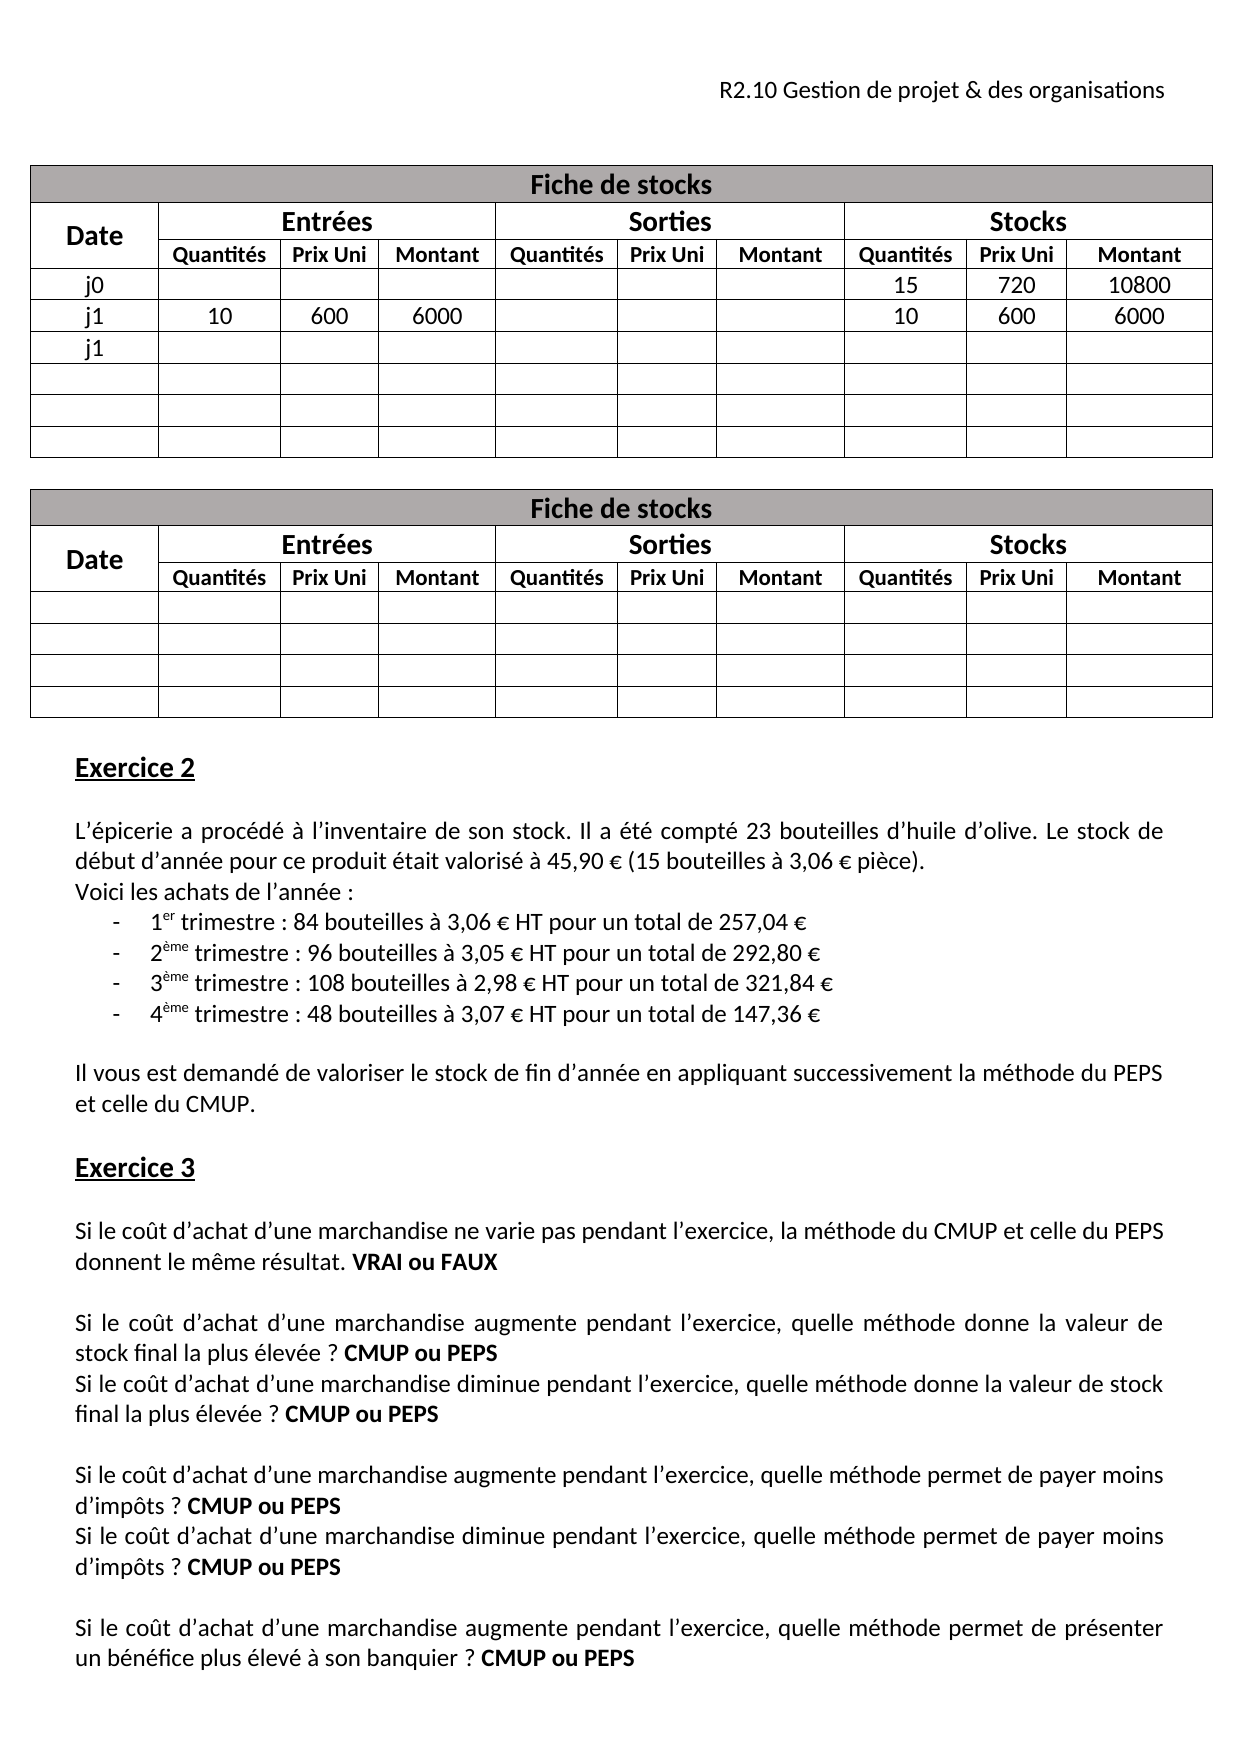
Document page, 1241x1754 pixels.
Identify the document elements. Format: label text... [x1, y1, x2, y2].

table_cell [1067, 687, 1212, 717]
table_cell [496, 364, 617, 394]
table_cell Prix Uni [967, 563, 1066, 591]
table_cell [1067, 592, 1212, 623]
table_cell [379, 687, 495, 717]
table_cell [379, 592, 495, 623]
table_cell [31, 395, 158, 426]
table_cell [281, 427, 378, 457]
table_cell [159, 395, 280, 426]
table_cell [281, 592, 378, 623]
table_cell [618, 427, 716, 457]
list 2ème trimestre : 96 bouteilles à 3,05 € HT pour un total de 292,80 € [112, 937, 1165, 968]
table_cell [281, 364, 378, 394]
table_cell [159, 364, 280, 394]
list 4ème trimestre : 48 bouteilles à 3,07 € HT pour un total de 147,36 € [112, 998, 1165, 1029]
table_cell Montant [379, 563, 495, 591]
table_cell [31, 655, 158, 686]
table_cell Montant [717, 240, 844, 268]
table_cell [618, 655, 716, 686]
text Exercice 2 [75, 749, 1165, 784]
table_cell [496, 624, 617, 654]
list 3ème trimestre : 108 bouteilles à 2,98 € HT pour un total de 321,84 € [112, 968, 1165, 998]
table_cell [717, 427, 844, 457]
table_cell [717, 687, 844, 717]
text Si le coût d’achat d’une marchandise diminue pendant l’exercice, quelle méthode permet de payer moins d’impôts ? CMUP ou PEPS [75, 1520, 1165, 1581]
text Il vous est demandé de valoriser le stock de fin d’année en appliquant successivement la méthode du PEPS et celle du CMUP. [75, 1057, 1165, 1118]
text Si le coût d’achat d’une marchandise augmente pendant l’exercice, quelle méthode permet de présenter un bénéfice plus élevé à son banquier ? CMUP ou PEPS [75, 1612, 1165, 1673]
table_cell 720 [967, 269, 1066, 299]
table_cell Montant [379, 240, 495, 268]
table_cell [967, 655, 1066, 686]
table_cell j1 [31, 300, 158, 331]
table_cell Date [31, 526, 158, 591]
table_cell [1067, 364, 1212, 394]
table_cell Prix Uni [281, 240, 378, 268]
table_cell [379, 269, 495, 299]
table_cell [717, 364, 844, 394]
table_cell [967, 332, 1066, 362]
table_cell 600 [967, 300, 1066, 331]
table_cell [845, 624, 966, 654]
table_cell 15 [845, 269, 966, 299]
table_cell Quantités [845, 563, 966, 591]
table_cell Montant [717, 563, 844, 591]
table_cell Quantités [159, 563, 280, 591]
table_cell [496, 427, 617, 457]
table_cell [159, 332, 280, 362]
table_cell Sorties [496, 203, 844, 239]
table_cell [717, 269, 844, 299]
table_cell [281, 655, 378, 686]
table_header Fiche de stocks [31, 490, 1212, 525]
table_cell [845, 655, 966, 686]
table_cell [496, 655, 617, 686]
table_cell Prix Uni [618, 563, 716, 591]
table_cell [717, 624, 844, 654]
table_cell [496, 269, 617, 299]
table_cell Date [31, 203, 158, 268]
table_cell [1067, 332, 1212, 362]
table_cell [379, 427, 495, 457]
table_header Fiche de stocks [31, 166, 1212, 202]
table_cell [496, 592, 617, 623]
table_cell [31, 592, 158, 623]
table_cell Quantités [496, 563, 617, 591]
table_cell Entrées [159, 203, 495, 239]
table_cell [1067, 655, 1212, 686]
table_cell [31, 624, 158, 654]
list 1er trimestre : 84 bouteilles à 3,06 € HT pour un total de 257,04 € [112, 907, 1165, 937]
table_cell Montant [1067, 563, 1212, 591]
table_cell [379, 332, 495, 362]
table_cell [717, 300, 844, 331]
text Si le coût d’achat d’une marchandise augmente pendant l’exercice, quelle méthode permet de payer moins d’impôts ? CMUP ou PEPS [75, 1459, 1165, 1520]
table_cell [31, 364, 158, 394]
table_cell 600 [281, 300, 378, 331]
table_cell [159, 624, 280, 654]
text Si le coût d’achat d’une marchandise ne varie pas pendant l’exercice, la méthode du CMUP et celle du PEPS donnent le même résultat. VRAI ou FAUX [75, 1215, 1165, 1276]
table_cell [159, 592, 280, 623]
table_cell [496, 332, 617, 362]
table_cell Prix Uni [618, 240, 716, 268]
table_cell j0 [31, 269, 158, 299]
table_cell Quantités [159, 240, 280, 268]
table_cell [159, 427, 280, 457]
table_cell [717, 592, 844, 623]
table_cell Sorties [496, 526, 844, 562]
text Si le coût d’achat d’une marchandise diminue pendant l’exercice, quelle méthode donne la valeur de stock final la plus élevée ? CMUP ou PEPS [75, 1368, 1165, 1429]
table_cell [31, 427, 158, 457]
table_cell [31, 687, 158, 717]
table_cell [379, 395, 495, 426]
table_cell [717, 332, 844, 362]
table_cell [496, 687, 617, 717]
table_cell [618, 592, 716, 623]
table_cell [967, 364, 1066, 394]
table_cell 6000 [379, 300, 495, 331]
table_cell [281, 624, 378, 654]
table_cell [717, 395, 844, 426]
table_cell [618, 395, 716, 426]
table_cell [1067, 395, 1212, 426]
table_cell 10 [159, 300, 280, 331]
table_cell [496, 300, 617, 331]
table_cell [845, 395, 966, 426]
table_cell [845, 592, 966, 623]
table_cell [618, 332, 716, 362]
table_cell 10800 [1067, 269, 1212, 299]
table_cell [159, 269, 280, 299]
table_cell [618, 624, 716, 654]
table_cell 10 [845, 300, 966, 331]
table_cell [618, 300, 716, 331]
table_cell [159, 655, 280, 686]
table_cell [845, 332, 966, 362]
table_cell [1067, 624, 1212, 654]
text Exercice 3 [75, 1149, 1165, 1184]
table_cell Prix Uni [967, 240, 1066, 268]
table_cell [159, 687, 280, 717]
table_cell [967, 427, 1066, 457]
table_cell [618, 687, 716, 717]
table_cell 6000 [1067, 300, 1212, 331]
table_cell [967, 395, 1066, 426]
table_cell [967, 592, 1066, 623]
text Si le coût d’achat d’une marchandise augmente pendant l’exercice, quelle méthode donne la valeur de stock final la plus élevée ? CMUP ou PEPS [75, 1307, 1165, 1368]
table_cell Stocks [845, 203, 1212, 239]
table_cell [967, 687, 1066, 717]
table_cell Entrées [159, 526, 495, 562]
table_cell Stocks [845, 526, 1212, 562]
table_cell [281, 687, 378, 717]
table_cell Quantités [496, 240, 617, 268]
table_cell Quantités [845, 240, 966, 268]
table_cell [281, 332, 378, 362]
table_cell [618, 364, 716, 394]
table_cell [845, 364, 966, 394]
table_cell [281, 269, 378, 299]
table_cell [845, 687, 966, 717]
table_cell [845, 427, 966, 457]
table_cell [717, 655, 844, 686]
text Voici les achats de l’année : [75, 876, 1165, 907]
table_cell [379, 655, 495, 686]
text L’épicerie a procédé à l’inventaire de son stock. Il a été compté 23 bouteilles d’huile d’olive. Le stock de début d’année pour ce produit était valorisé à 45,90 € (15 bouteilles à 3,06 € pièce). [75, 815, 1165, 876]
table_cell [379, 364, 495, 394]
table_cell [1067, 427, 1212, 457]
table_cell Prix Uni [281, 563, 378, 591]
table_cell [281, 395, 378, 426]
table_cell j1 [31, 332, 158, 362]
table_cell [379, 624, 495, 654]
table_cell Montant [1067, 240, 1212, 268]
table_cell [967, 624, 1066, 654]
table_cell [496, 395, 617, 426]
table_cell [618, 269, 716, 299]
